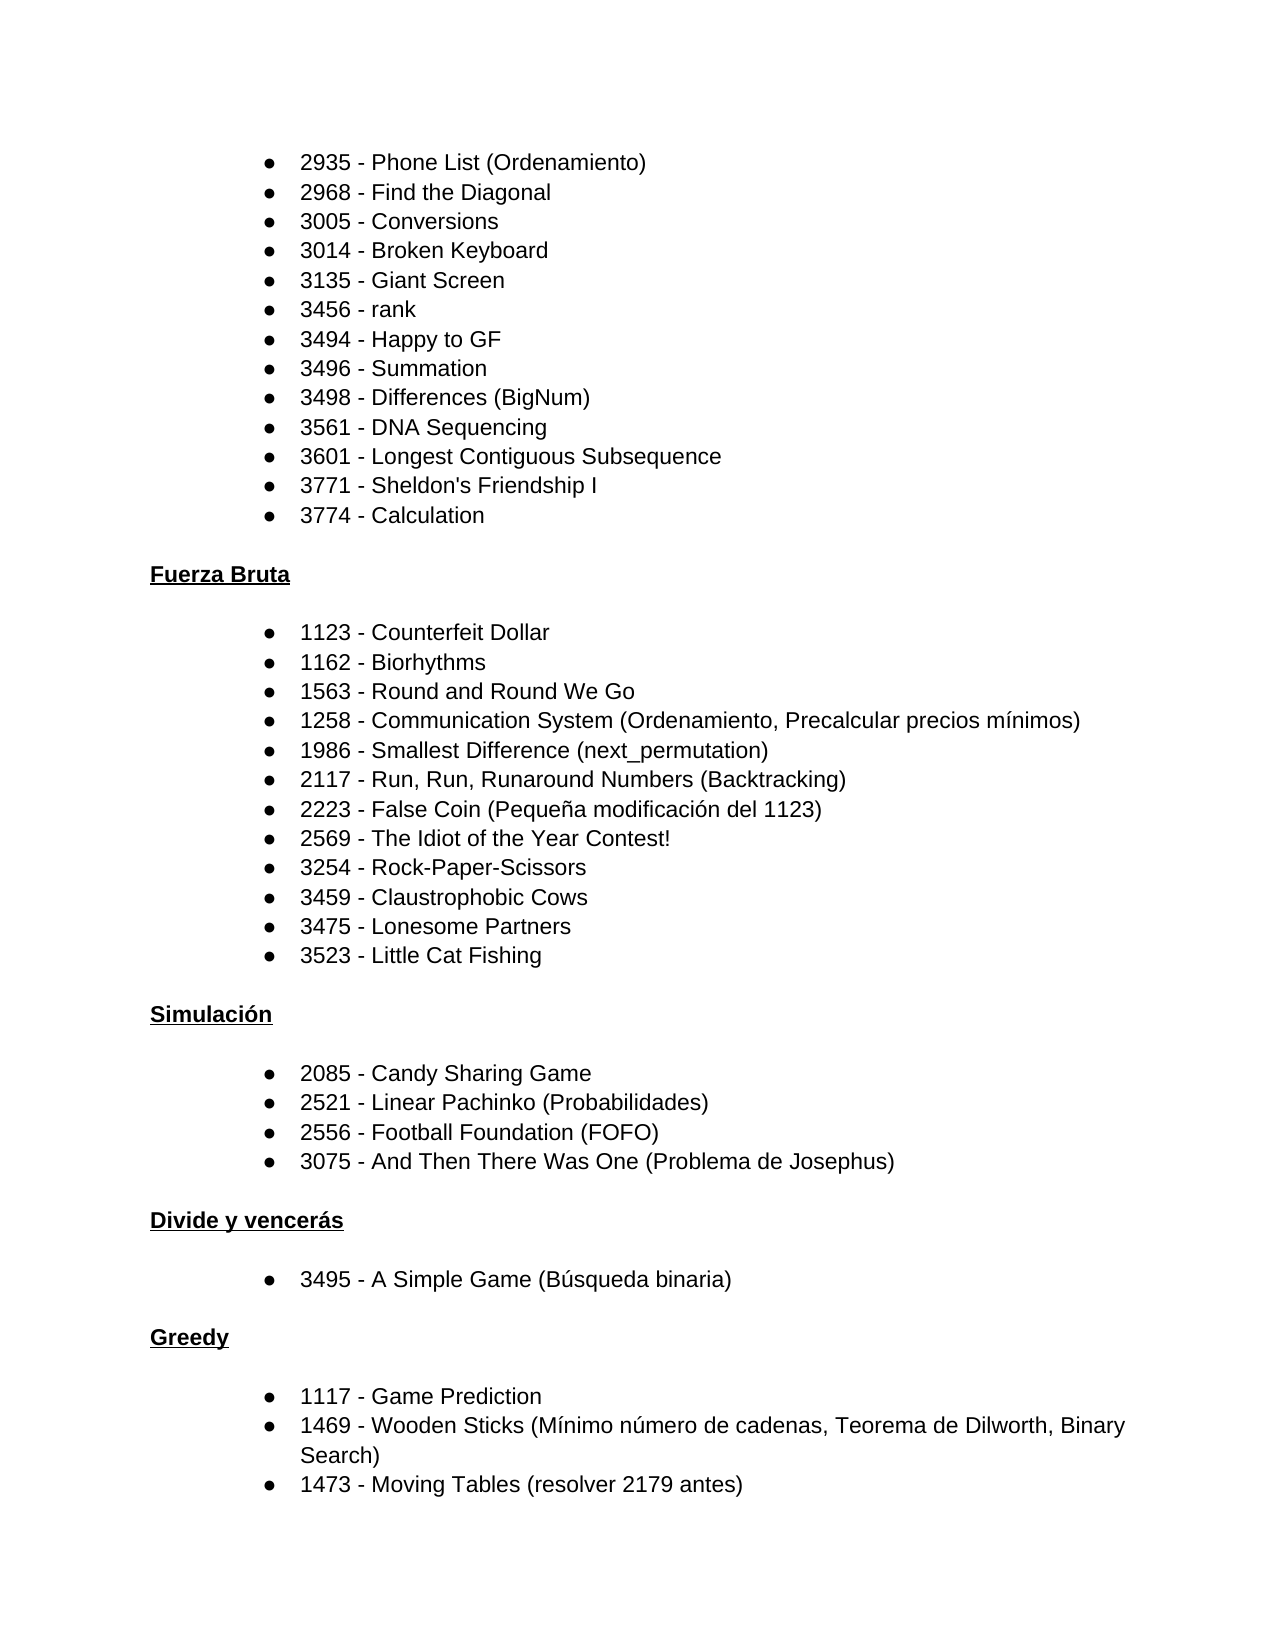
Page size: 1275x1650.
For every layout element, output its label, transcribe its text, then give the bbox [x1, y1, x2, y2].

list 2556 - Football Foundation (FOFO) [262, 1119, 1134, 1145]
list 2085 - Candy Sharing Game [262, 1061, 1134, 1086]
list 1123 - Counterfeit Dollar [262, 620, 1134, 646]
list 2935 - Phone List (Ordenamiento) [262, 150, 1134, 176]
list 3561 - DNA Sequencing [262, 414, 1134, 440]
list 2117 - Run, Run, Runaround Numbers (Backtracking) [262, 767, 1134, 792]
list 3496 - Summation [262, 356, 1134, 381]
list 1986 - Smallest Difference (next_permutation) [262, 737, 1134, 763]
list 1473 - Moving Tables (resolver 2179 antes) [262, 1472, 1134, 1497]
list 1258 - Communication System (Ordenamiento, Precalcular precios mínimos) [262, 708, 1134, 734]
list 3254 - Rock-Paper-Scissors [262, 855, 1134, 881]
list 1162 - Biorhythms [262, 649, 1134, 675]
list 3523 - Little Cat Fishing [262, 943, 1134, 969]
list 2223 - False Coin (Pequeña modificación del 1123) [262, 796, 1134, 822]
list 1117 - Game Prediction [262, 1384, 1134, 1409]
list 3459 - Claustrophobic Cows [262, 884, 1134, 910]
text Divide y vencerás [150, 1207, 1134, 1233]
list 3475 - Lonesome Partners [262, 914, 1134, 939]
list 3005 - Conversions [262, 209, 1134, 234]
list 3601 - Longest Contiguous Subsequence [262, 444, 1134, 469]
list 1469 - Wooden Sticks (Mínimo número de cadenas, Teorema de Dilworth, Binary Search) [262, 1413, 1134, 1468]
list 3135 - Giant Screen [262, 267, 1134, 293]
list 3498 - Differences (BigNum) [262, 385, 1134, 411]
list 2521 - Linear Pachinko (Probabilidades) [262, 1090, 1134, 1116]
list 3774 - Calculation [262, 502, 1134, 528]
list 2569 - The Idiot of the Year Contest! [262, 826, 1134, 851]
list 3014 - Broken Keyboard [262, 238, 1134, 264]
text Fuerza Bruta [150, 561, 1134, 587]
list 3495 - A Simple Game (Búsqueda binaria) [262, 1266, 1134, 1292]
text Simulación [150, 1002, 1134, 1027]
list 3494 - Happy to GF [262, 326, 1134, 352]
list 2968 - Find the Diagonal [262, 179, 1134, 205]
list 3456 - rank [262, 297, 1134, 322]
list 1563 - Round and Round We Go [262, 679, 1134, 704]
list 3771 - Sheldon's Friendship I [262, 473, 1134, 499]
list 3075 - And Then There Was One (Problema de Josephus) [262, 1149, 1134, 1174]
text Greedy [150, 1325, 1134, 1351]
